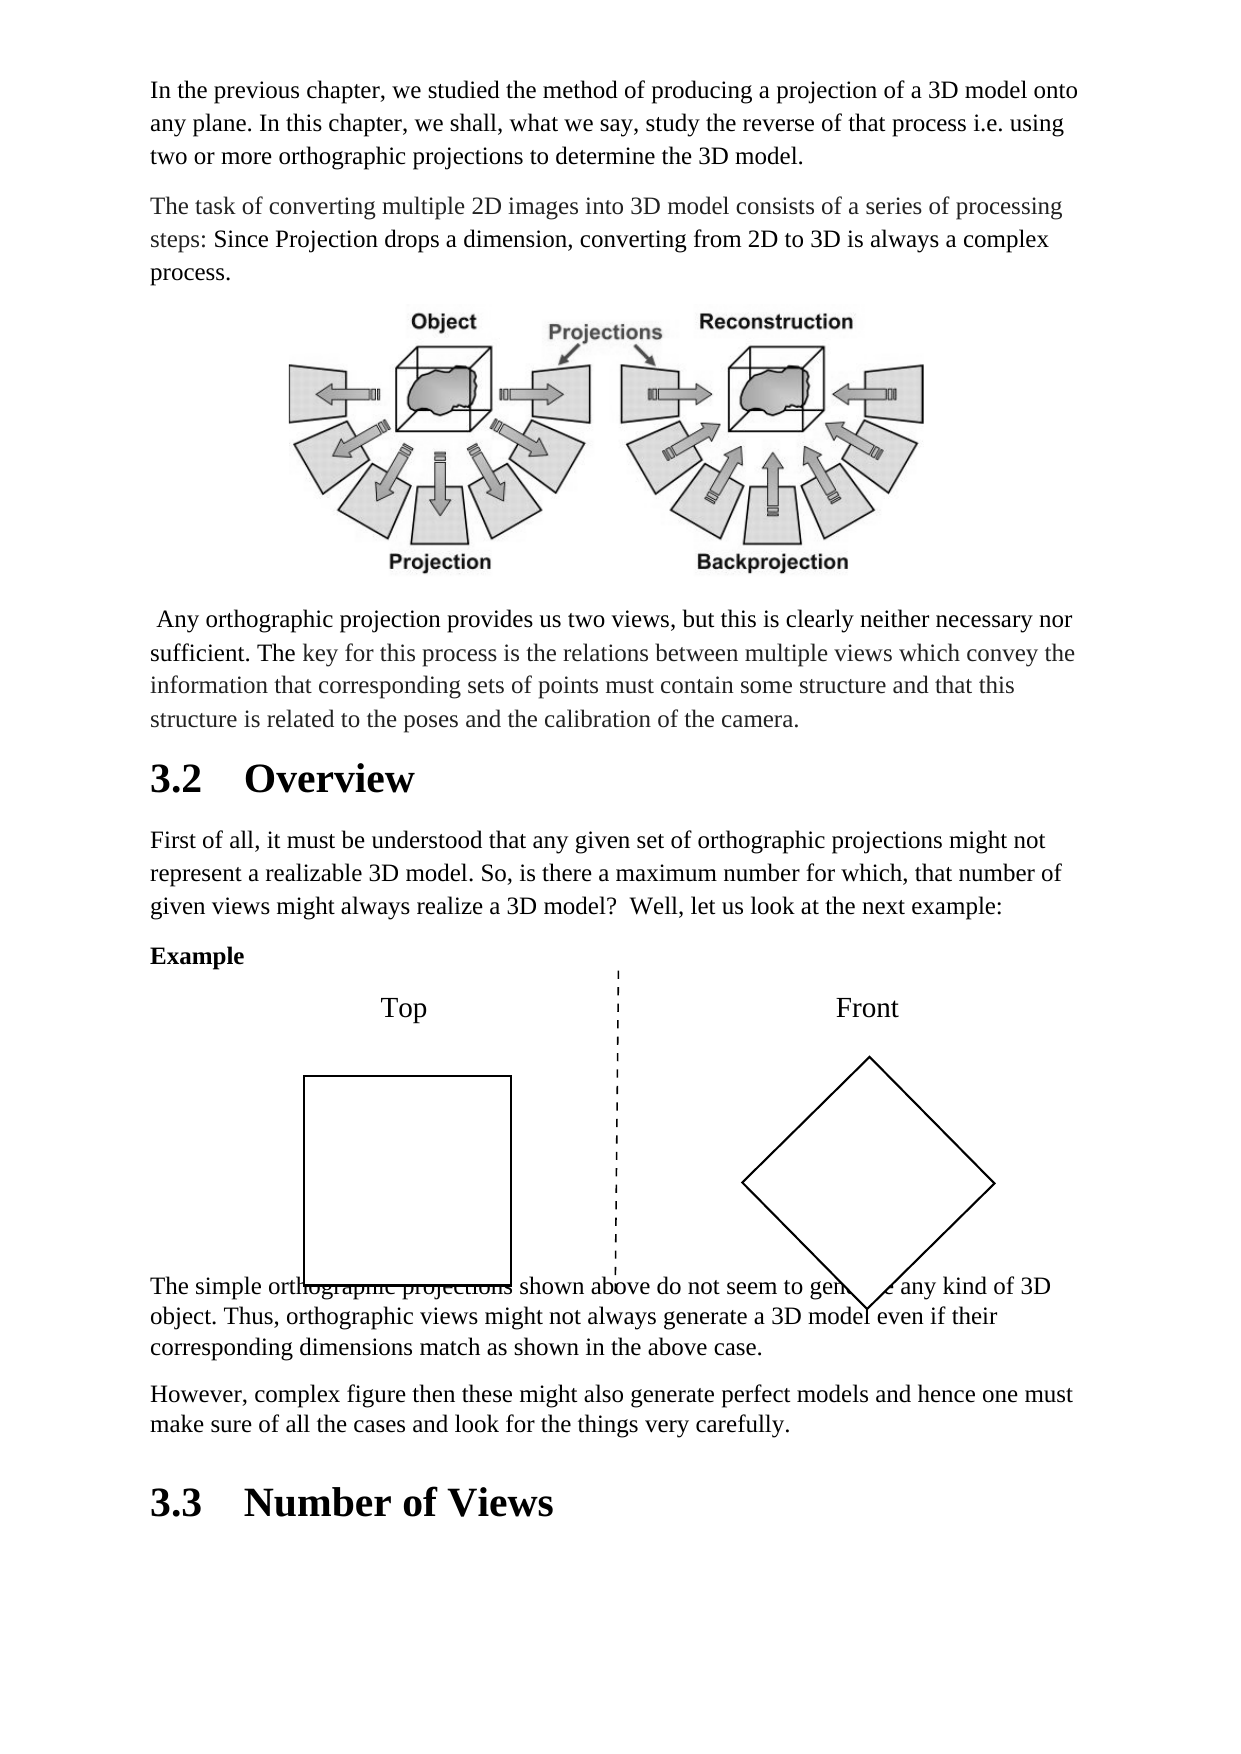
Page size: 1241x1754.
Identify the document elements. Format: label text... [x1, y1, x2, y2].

text The simple orthographic projections shown above do not seem to generate any kind of 3D object. Thus, orthographic views might not always generate a 3D model even if their corresponding dimensions match as shown in the above case. [150, 1271, 1090, 1360]
text In the previous chapter, we studied the method of producing a projection of a 3D model onto any plane. In this chapter, we shall, what we say, study the reverse of that process i.e. using two or more orthographic projections to determine the 3D model. [150, 75, 1090, 170]
text The task of converting multiple 2D images into 3D model consists of a series of processing steps: Since Projection drops a dimension, converting from 2D to 3D is always a complex process. [150, 191, 1090, 286]
text Any orthographic projection provides us two views, but this is clearly neither necessary nor sufficient. The key for this process is the relations between multiple views which convey the information that corresponding sets of points must contain some structure and that this structure is related to the poses and the calibration of the camera. [150, 604, 1090, 732]
text However, complex figure then these might also generate perfect models and hence one must make sure of all the cases and look for the things very carefully. [150, 1379, 1090, 1438]
text First of all, it must be understood that any given set of orthographic projections might not represent a realizable 3D model. So, is there a maximum number for which, that number of given views might always realize a 3D model? Well, let us look at the next example: [150, 825, 1090, 920]
text 3.3 Number of Views [150, 1478, 1090, 1526]
text 3.2 Overview [150, 753, 1090, 801]
text Top Front [150, 991, 1090, 1024]
text Example [150, 941, 1090, 969]
